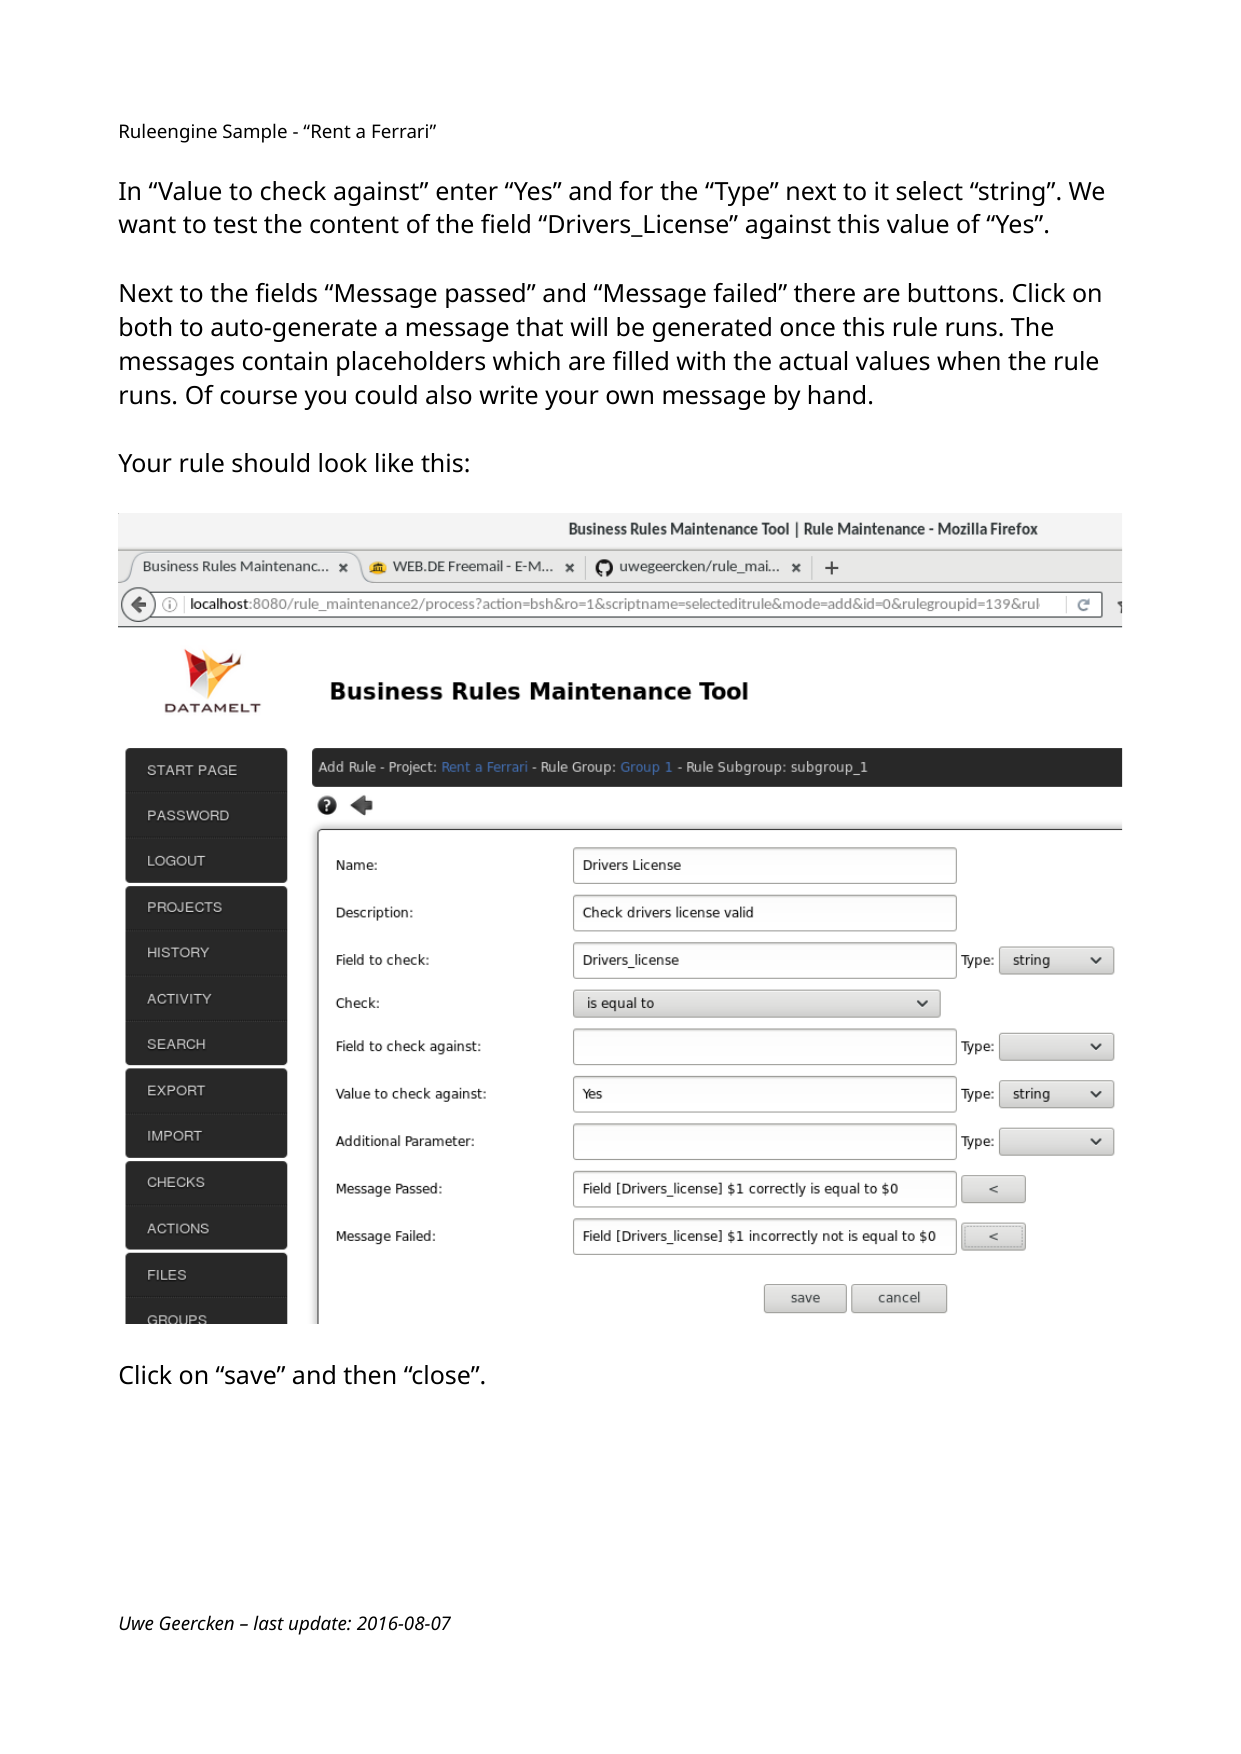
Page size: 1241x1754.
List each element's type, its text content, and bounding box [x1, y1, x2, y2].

picture [118, 513, 1123, 1324]
text Click on “save” and then “close”. [118, 1358, 1122, 1392]
text Next to the fields “Message passed” and “Message failed” there are buttons. Click on both to auto-generate a message that will be generated once this rule runs. The messages contain placeholders which are filled with the actual values when the rule runs. Of course you could also write your own message by hand. [118, 275, 1122, 412]
text In “Value to check against” enter “Yes” and for the “Type” next to it select “string”. We want to test the content of the field “Drivers_License” against this value of “Yes”. [118, 173, 1122, 241]
text Your rule should look like this: [118, 446, 1122, 480]
